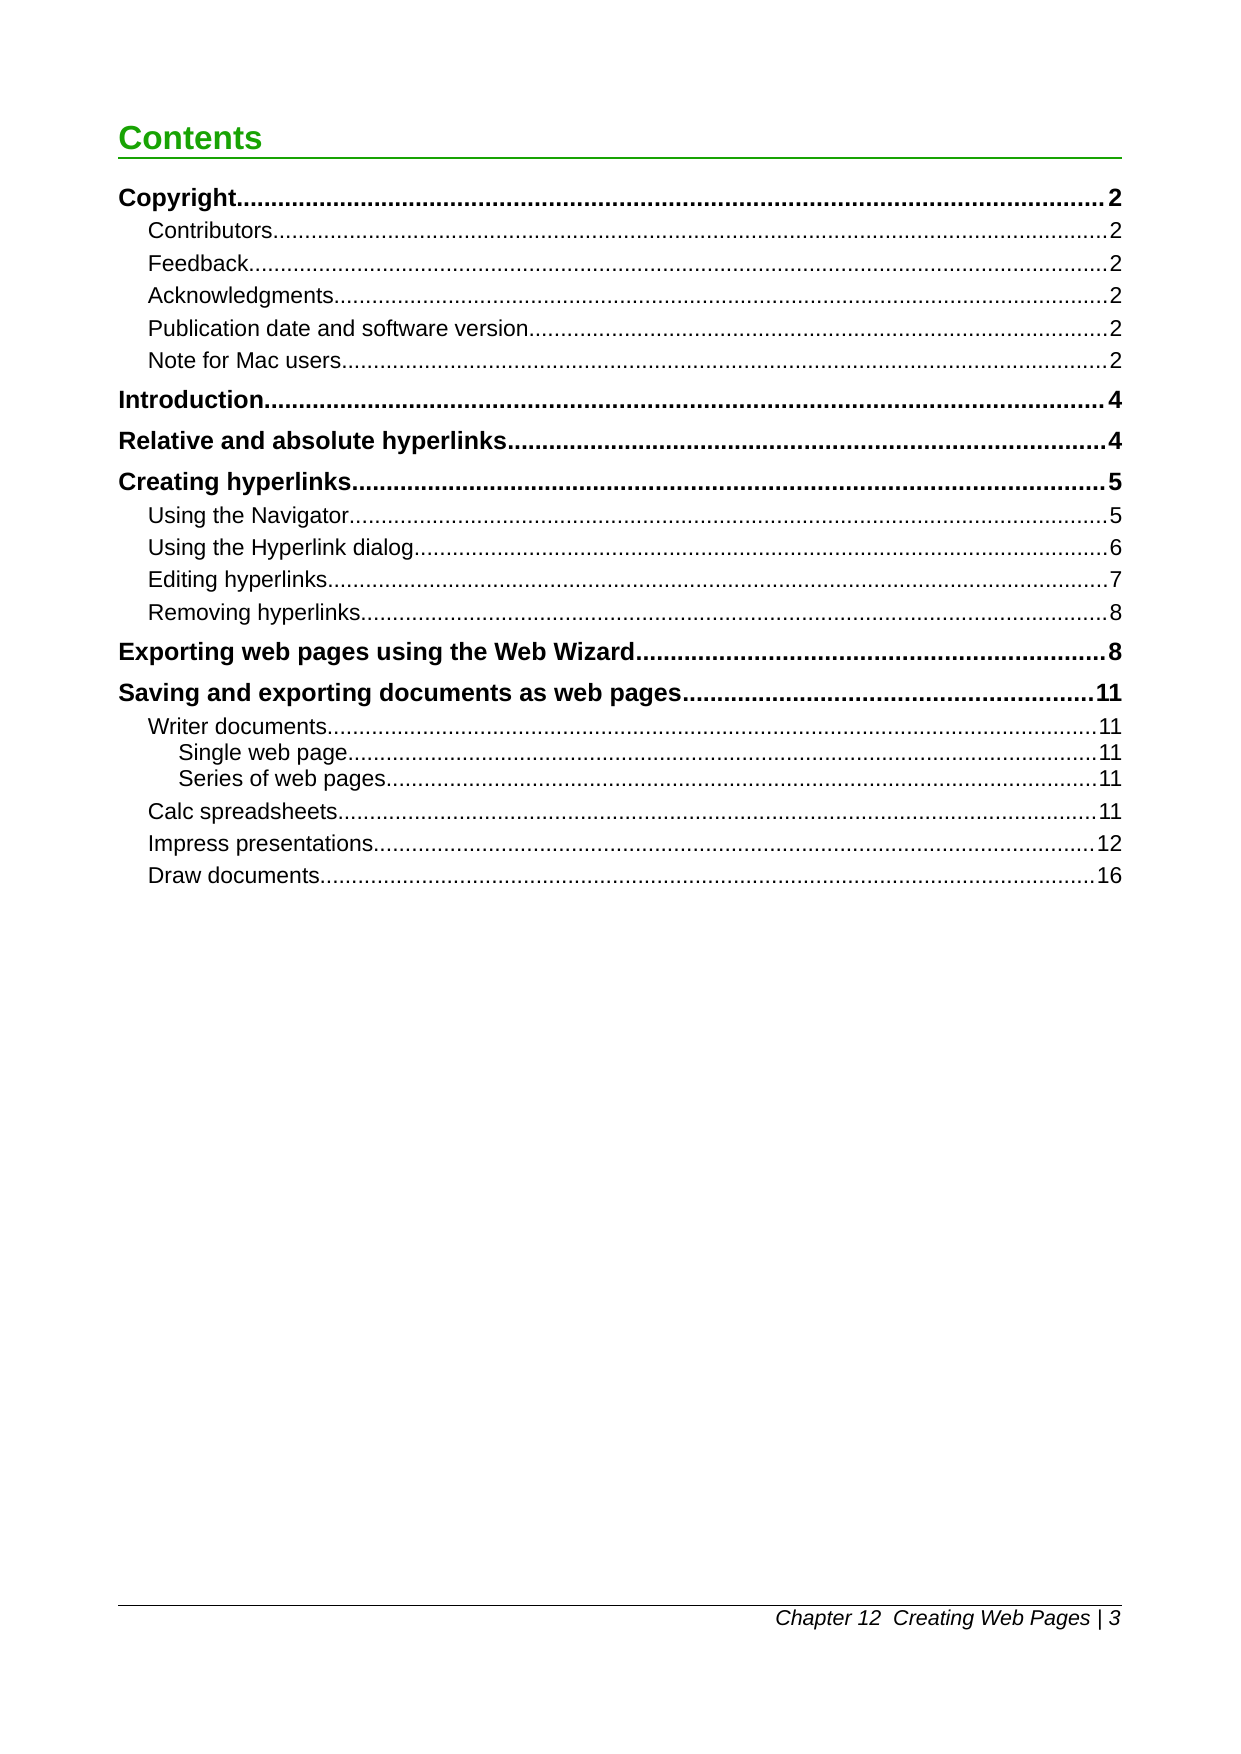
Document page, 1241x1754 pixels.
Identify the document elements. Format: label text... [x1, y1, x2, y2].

text Calc spreadsheets 11 [148, 798, 1122, 824]
text Draw documents 16 [148, 862, 1122, 889]
text Note for Mac users 2 [148, 347, 1122, 373]
text Contributors 2 [148, 217, 1122, 244]
text Creating hyperlinks 5 [118, 467, 1122, 496]
text Feedback 2 [148, 250, 1122, 276]
text Publication date and software version 2 [148, 314, 1122, 341]
text Saving and exporting documents as web pages 11 [118, 678, 1122, 707]
text Editing hyperlinks 7 [148, 566, 1122, 593]
text Acknowledgments 2 [148, 282, 1122, 308]
text Copyright 2 [118, 183, 1122, 211]
subtitle Contents [118, 118, 1122, 157]
text Using the Navigator 5 [148, 502, 1122, 528]
text Impress presentations 12 [148, 830, 1122, 856]
text Removing hyperlinks 8 [148, 599, 1122, 625]
text Using the Hyperlink dialog 6 [148, 534, 1122, 560]
text Exporting web pages using the Web Wizard 8 [118, 637, 1122, 666]
text Series of web pages 11 [178, 765, 1122, 792]
text Single web page 11 [178, 739, 1122, 765]
text Introduction 4 [118, 385, 1122, 414]
text Relative and absolute hyperlinks 4 [118, 426, 1122, 455]
text Writer documents 11 [148, 713, 1122, 739]
